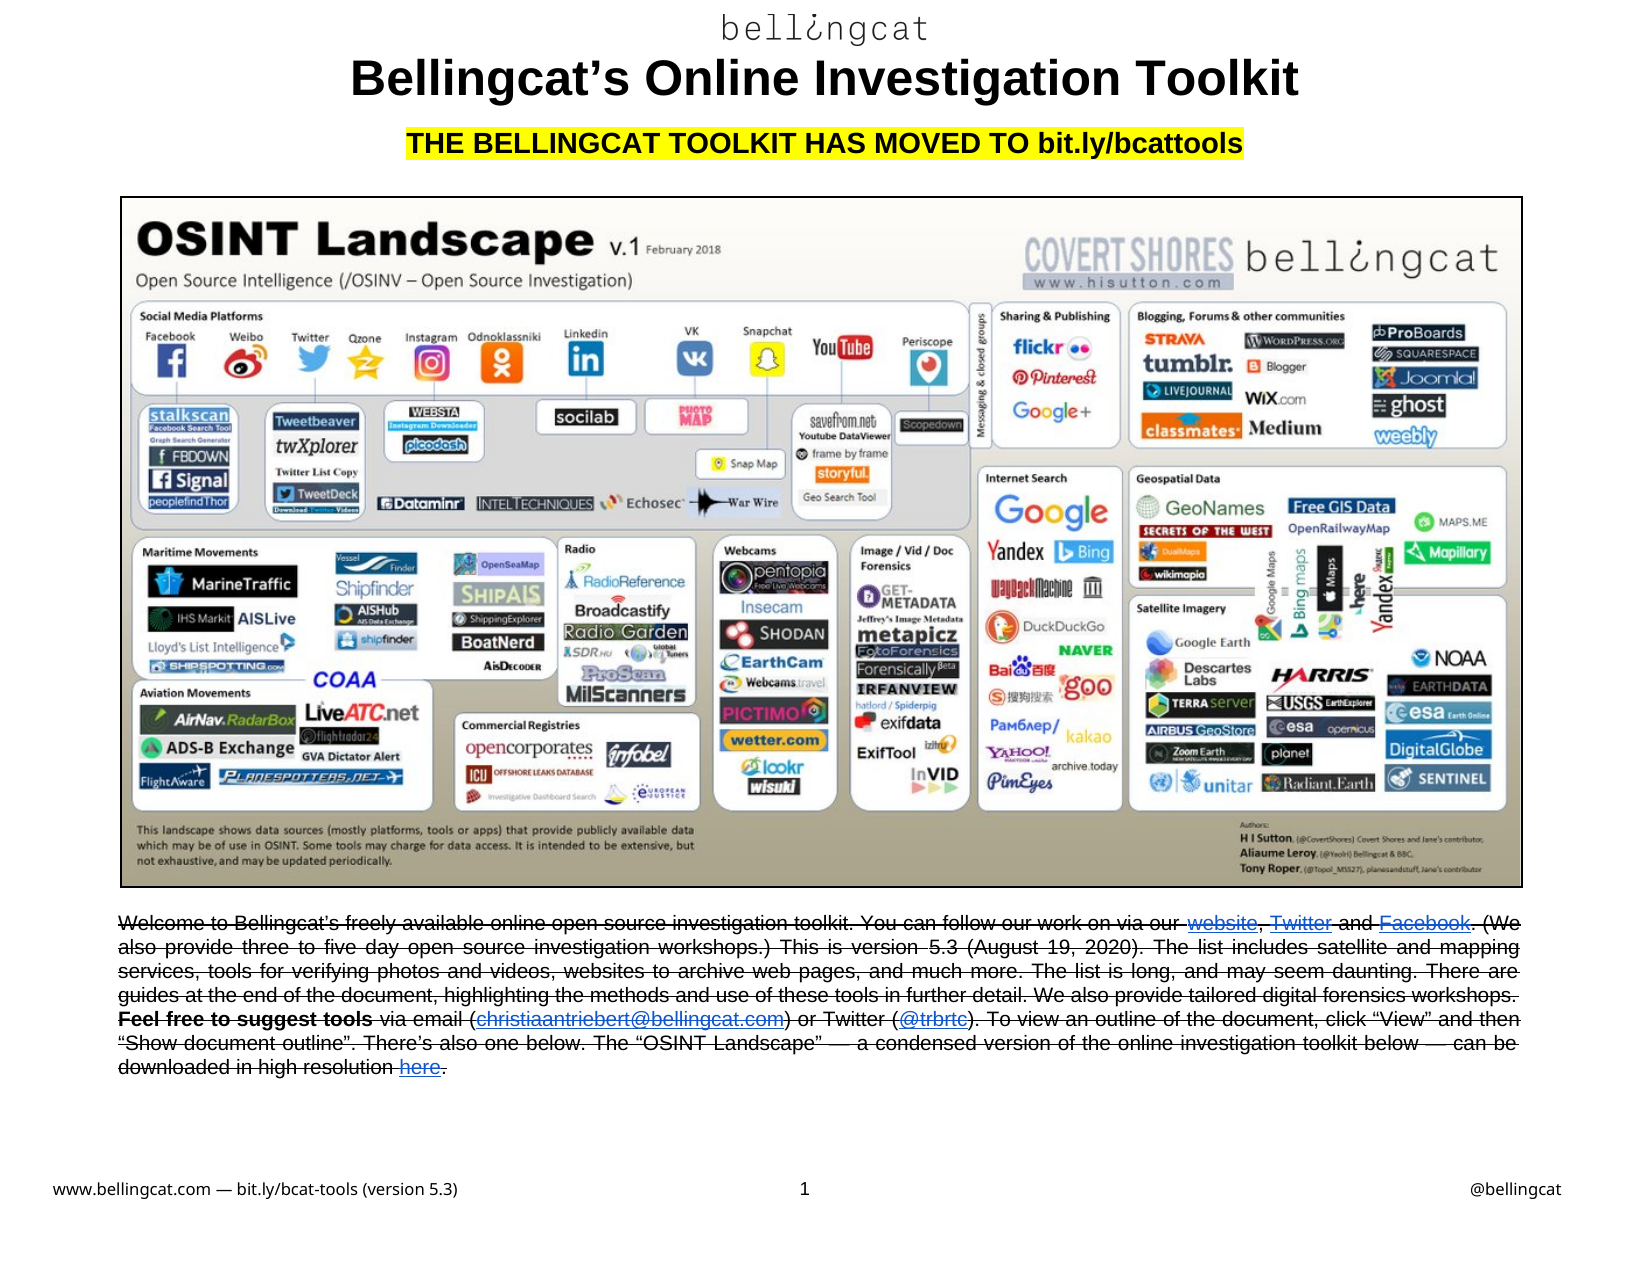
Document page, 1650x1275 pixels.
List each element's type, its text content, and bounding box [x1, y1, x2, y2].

picture [723, 14, 927, 46]
text THE BELLINGCAT TOOLKIT HAS MOVED TO bit.ly/bcattools [45, 127, 1605, 160]
table_header Welcome to Bellingcat’s freely available online open source investigation toolkit. You can follow our work on via our website, Twitter and Facebook. (We also provide three to five day open source investigation workshops.) This is version 5.3 (August 19, 2020). The list includes satellite and mapping services, tools for verifying photos and videos, websites to archive web pages, and much more. The list is long, and may seem daunting. There are guides at the end of the document, highlighting the methods and use of these tools in further detail. We also provide tailored digital forensics workshops. Feel free to suggest tools via email (christiaantriebert@bellingcat.com) or Twitter (@trbrtc). To view an outline of the document, click “View” and then “Show document outline”. There’s also one below. The “OSINT Landscape” — a condensed version of the online investigation toolkit below — can be downloaded in high resolution here. Content Maps, Satellites & Streetview Location Based Searches Image & Video Verification Social Media Transportation Date & Time WhoIs, IPs & Website Analysis People & Phone Numbers Archiving & Downloading Company Registries Data Visualization Online Security & Privacy Finding Experts Miscellaneous Guides & Handbooks [109, 162, 1530, 1147]
title Bellingcat’s Online Investigation Toolkit [45, 48, 1605, 106]
picture [122, 198, 1521, 886]
